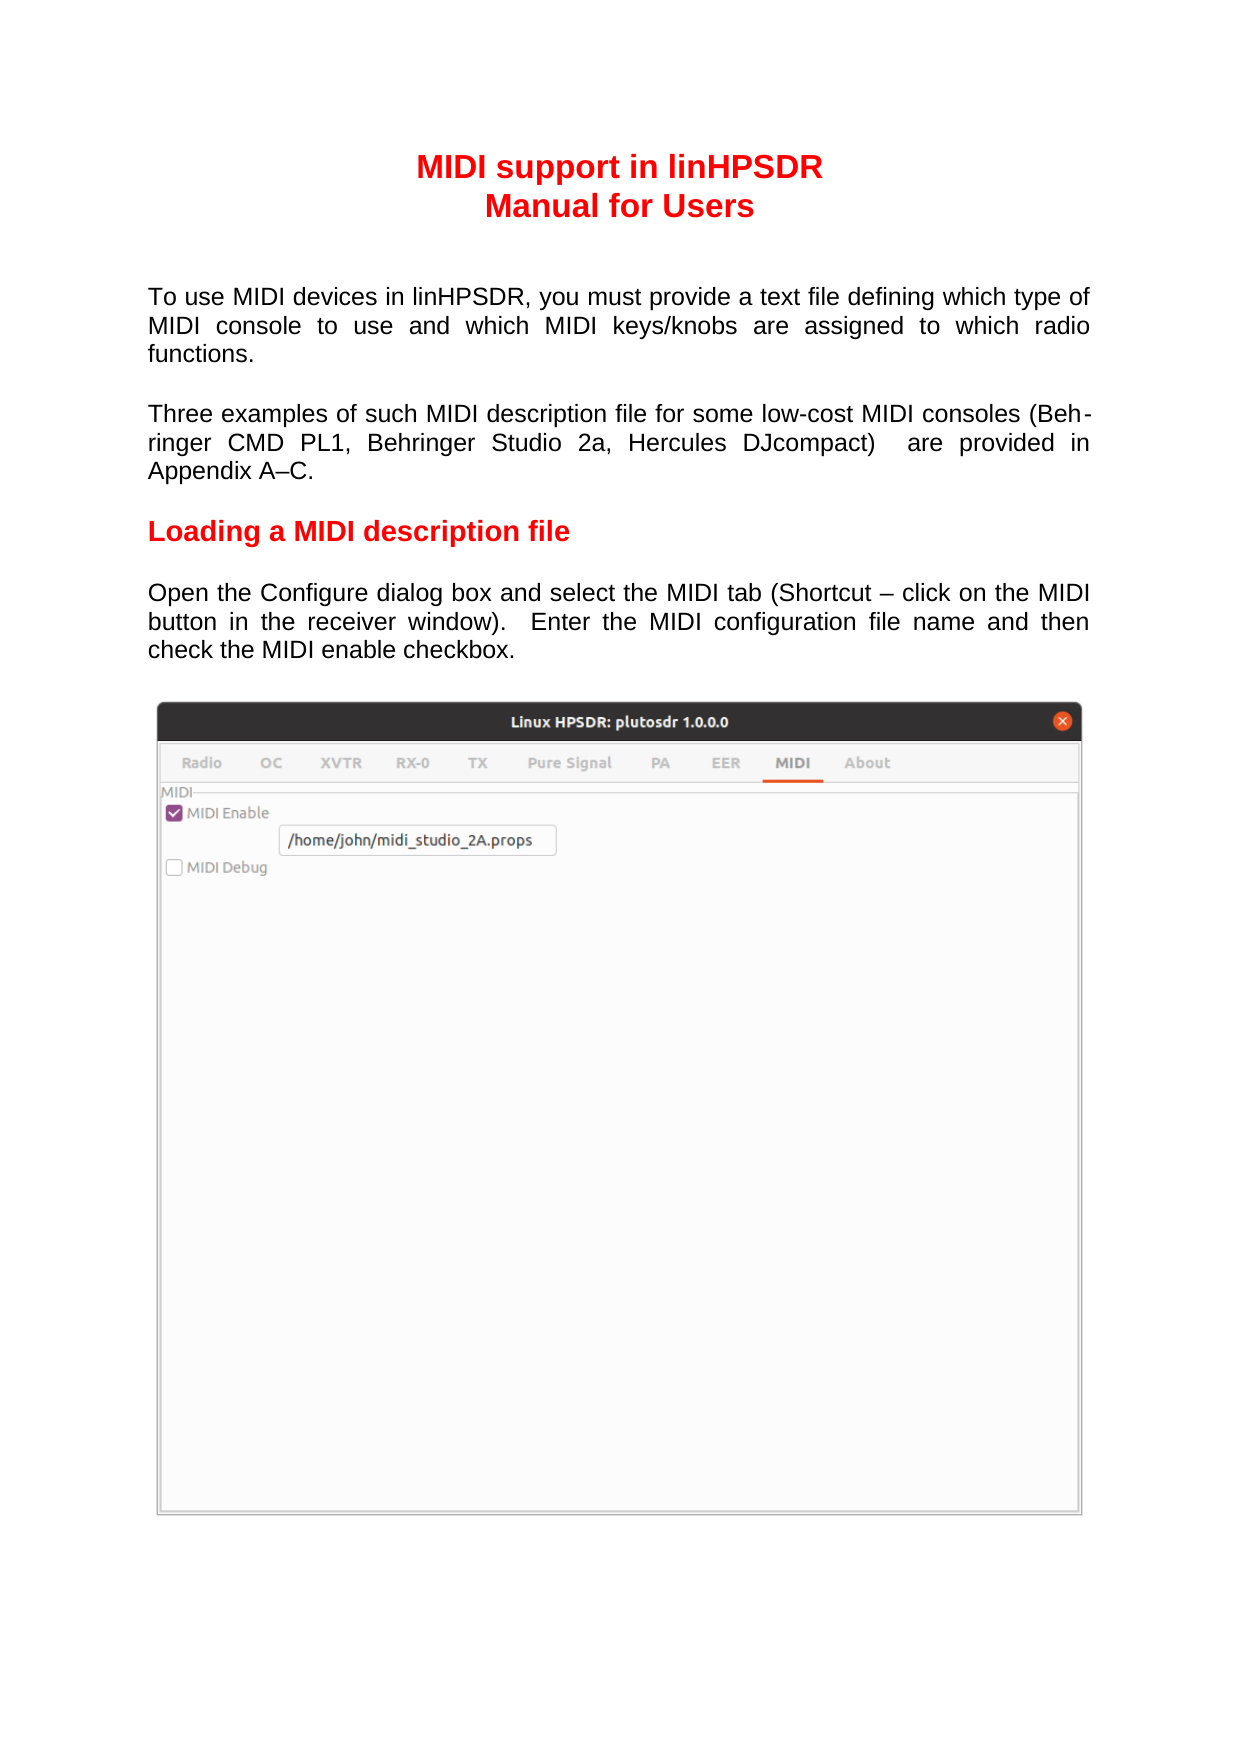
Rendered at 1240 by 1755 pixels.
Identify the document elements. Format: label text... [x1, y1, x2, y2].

picture [147, 694, 1092, 1525]
text Manual for Users [148, 186, 1092, 224]
text Three examples of such MIDI description file for some low-cost MIDI consoles (Beh­ringer CMD PL1, Behringer Studio 2a, Hercules DJcompact) are provided in Appendix A–C. [148, 399, 1092, 485]
text Open the Configure dialog box and select the MIDI tab (Shortcut – click on the MIDI button in the receiver window). Enter the MIDI configuration file name and then check the MIDI enable checkbox. [148, 578, 1092, 664]
text To use MIDI devices in linHPSDR, you must provide a text file defining which type of MIDI console to use and which MIDI keys/knobs are assigned to which radio functions. [148, 282, 1092, 368]
text Loading a MIDI description file [148, 514, 1092, 547]
text MIDI support in linHPSDR [148, 148, 1092, 186]
